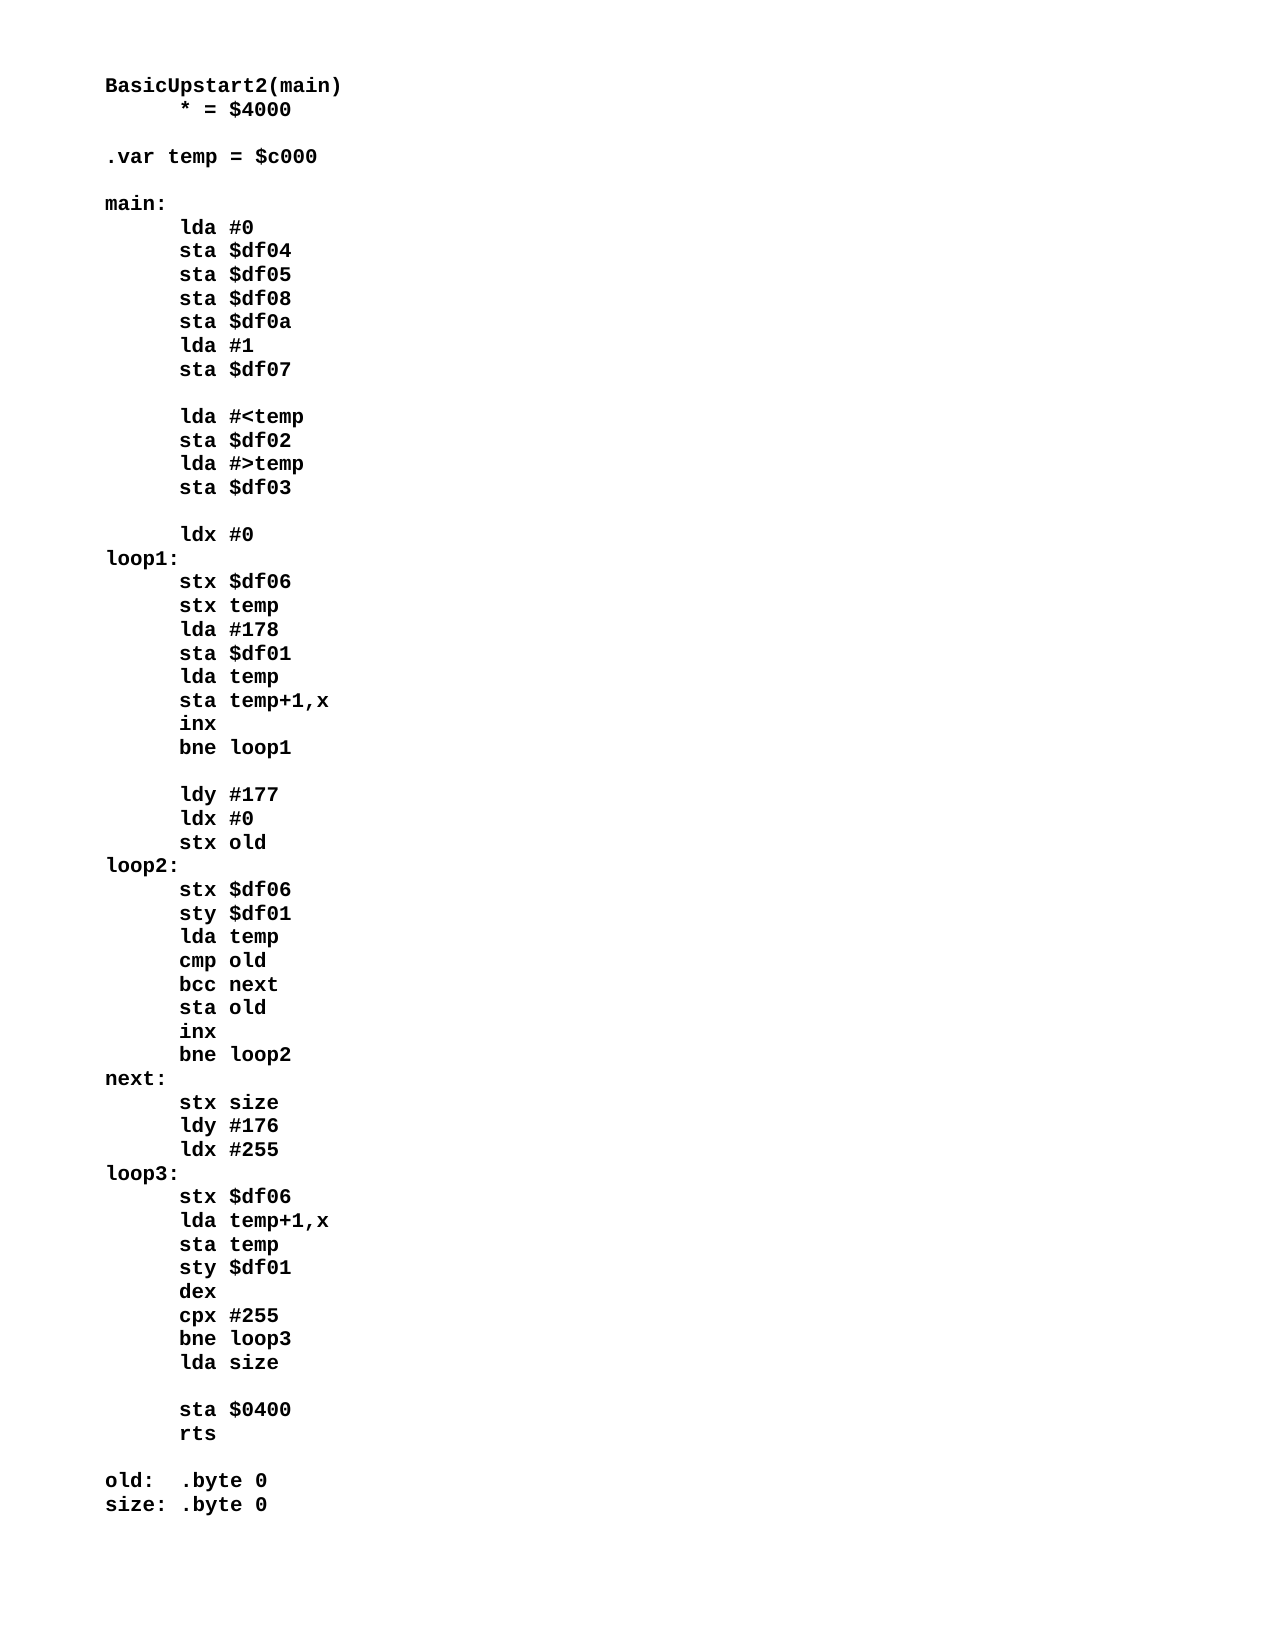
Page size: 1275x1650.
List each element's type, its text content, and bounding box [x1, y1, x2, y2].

text dex [105, 1281, 1170, 1304]
text next: [105, 1068, 1170, 1092]
text lda size [105, 1352, 1170, 1376]
text sta $df0a [105, 311, 1170, 335]
text bcc next [105, 973, 1170, 997]
text loop1: [105, 548, 1170, 572]
text BasicUpstart2(main) [105, 75, 1170, 99]
text old: .byte 0 [105, 1470, 1170, 1494]
text stx $df06 [105, 1186, 1170, 1210]
text ldx #0 [105, 808, 1170, 832]
text lda #1 [105, 335, 1170, 359]
text bne loop2 [105, 1044, 1170, 1068]
text sta $df07 [105, 359, 1170, 382]
text cpx #255 [105, 1304, 1170, 1328]
text sta $df01 [105, 642, 1170, 666]
text stx $df06 [105, 879, 1170, 903]
text .var temp = $c000 [105, 146, 1170, 169]
text sta temp [105, 1234, 1170, 1257]
text lda #<temp [105, 406, 1170, 430]
text sta old [105, 997, 1170, 1021]
text lda temp [105, 666, 1170, 690]
text sta $df04 [105, 241, 1170, 264]
text loop3: [105, 1163, 1170, 1186]
text ldx #255 [105, 1139, 1170, 1163]
text lda temp+1,x [105, 1210, 1170, 1234]
text bne loop3 [105, 1328, 1170, 1352]
text inx [105, 713, 1170, 737]
text bne loop1 [105, 737, 1170, 761]
text ldy #176 [105, 1115, 1170, 1139]
text ldy #177 [105, 784, 1170, 808]
text loop2: [105, 855, 1170, 879]
text lda #178 [105, 619, 1170, 642]
text sta $df02 [105, 430, 1170, 453]
text stx old [105, 832, 1170, 855]
text lda temp [105, 926, 1170, 950]
text rts [105, 1423, 1170, 1446]
text sta $0400 [105, 1399, 1170, 1423]
text sty $df01 [105, 903, 1170, 926]
text sta $df08 [105, 288, 1170, 311]
text ldx #0 [105, 524, 1170, 548]
text sty $df01 [105, 1257, 1170, 1281]
text sta $df05 [105, 264, 1170, 288]
text stx size [105, 1092, 1170, 1115]
text * = $4000 [105, 99, 1170, 122]
text main: [105, 193, 1170, 217]
text size: .byte 0 [105, 1494, 1170, 1517]
text stx $df06 [105, 572, 1170, 595]
text cmp old [105, 950, 1170, 973]
text lda #>temp [105, 453, 1170, 477]
text inx [105, 1021, 1170, 1044]
text lda #0 [105, 217, 1170, 241]
text stx temp [105, 595, 1170, 619]
text sta $df03 [105, 477, 1170, 501]
text sta temp+1,x [105, 690, 1170, 713]
